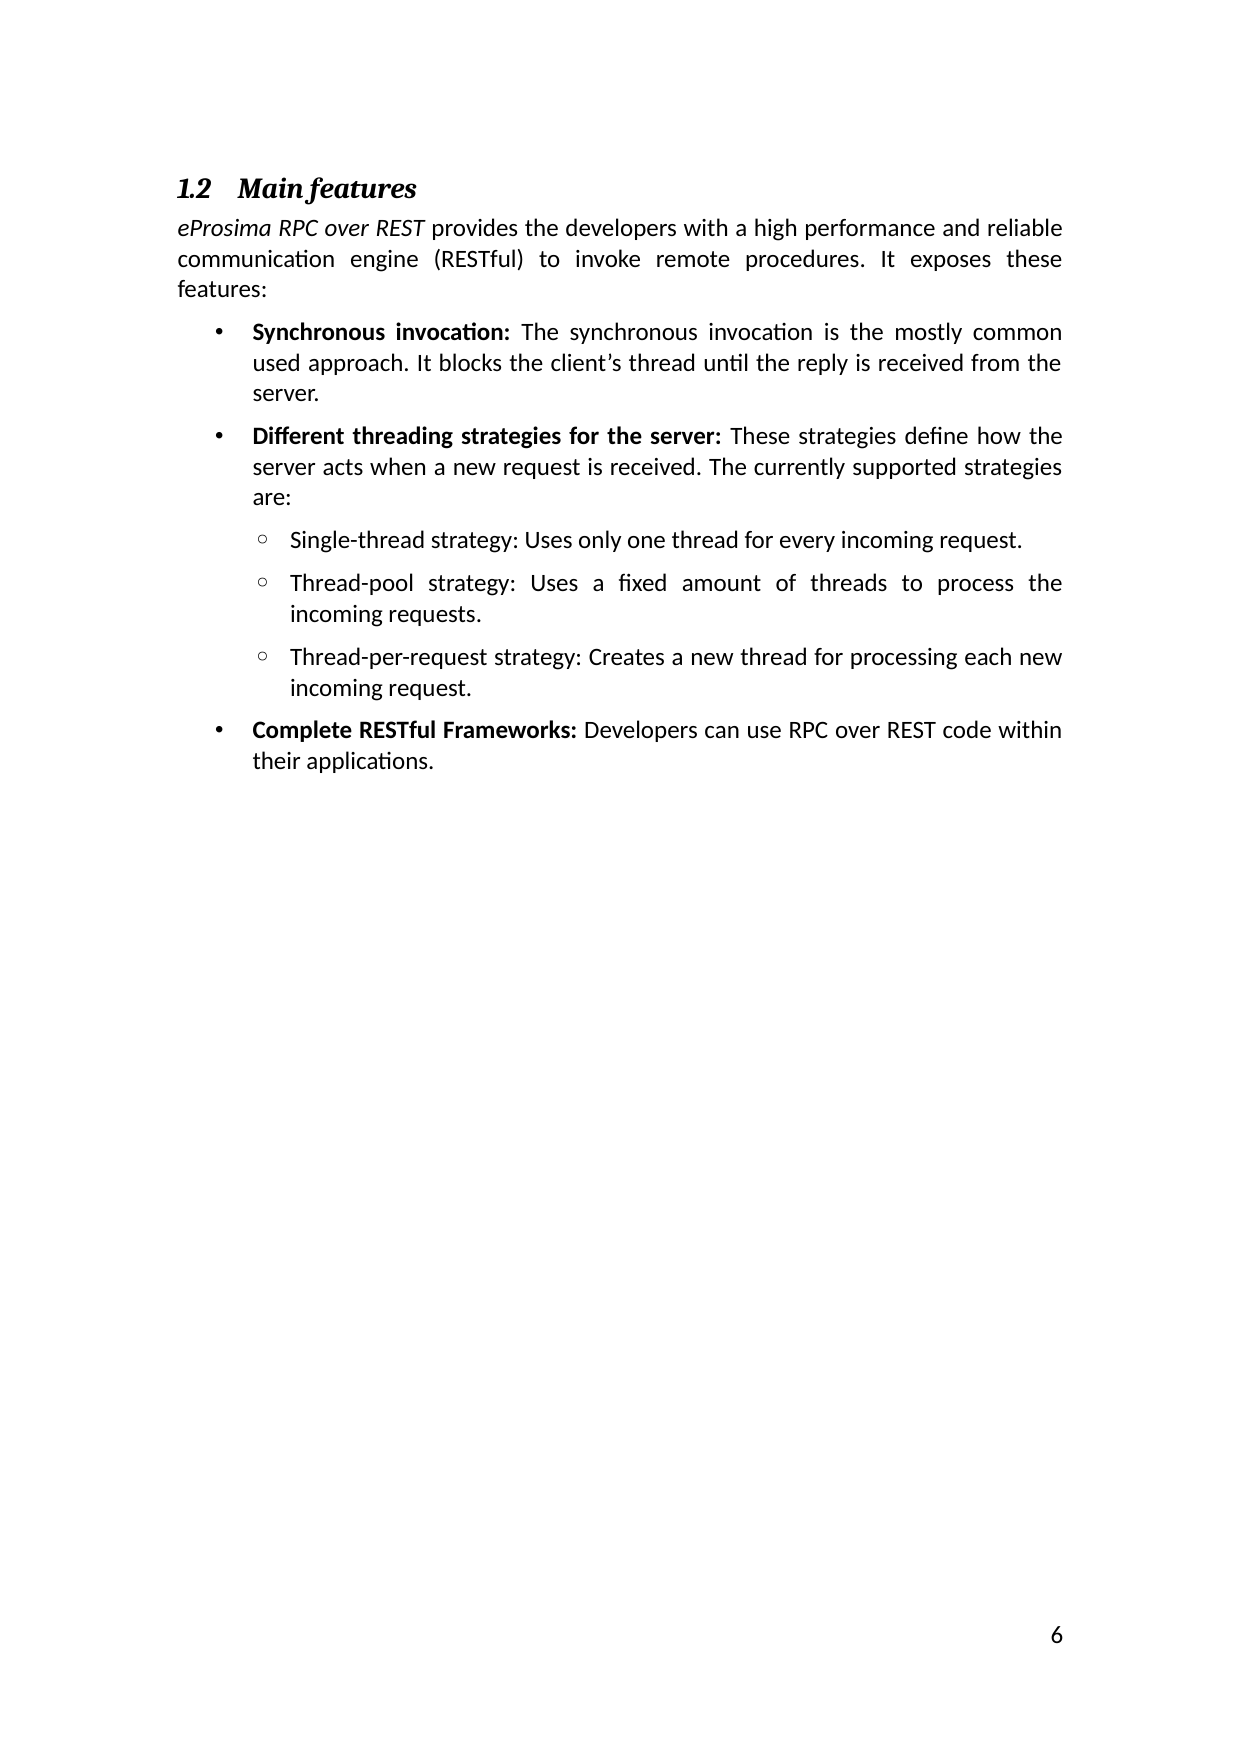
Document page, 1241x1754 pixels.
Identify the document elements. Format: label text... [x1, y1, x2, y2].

list Single-thread strategy: Uses only one thread for every incoming request. [252, 524, 1063, 555]
list Thread-pool strategy: Uses a fixed amount of threads to process the incoming requests. [252, 568, 1063, 629]
list Different threading strategies for the server: These strategies define how the server acts when a new request is received. The currently supported strategies are: [215, 421, 1063, 512]
subtitle Main features [177, 173, 1063, 206]
text eProsima RPC over REST provides the developers with a high performance and reliable communication engine (RESTful) to invoke remote procedures. It exposes these features: [177, 212, 1063, 304]
list Thread-per-request strategy: Creates a new thread for processing each new incoming request. [252, 641, 1063, 702]
list Synchronous invocation: The synchronous invocation is the mostly common used approach. It blocks the client’s thread until the reply is received from the server. [215, 316, 1063, 408]
list Complete RESTful Frameworks: Developers can use RPC over REST code within their applications. [215, 715, 1063, 776]
